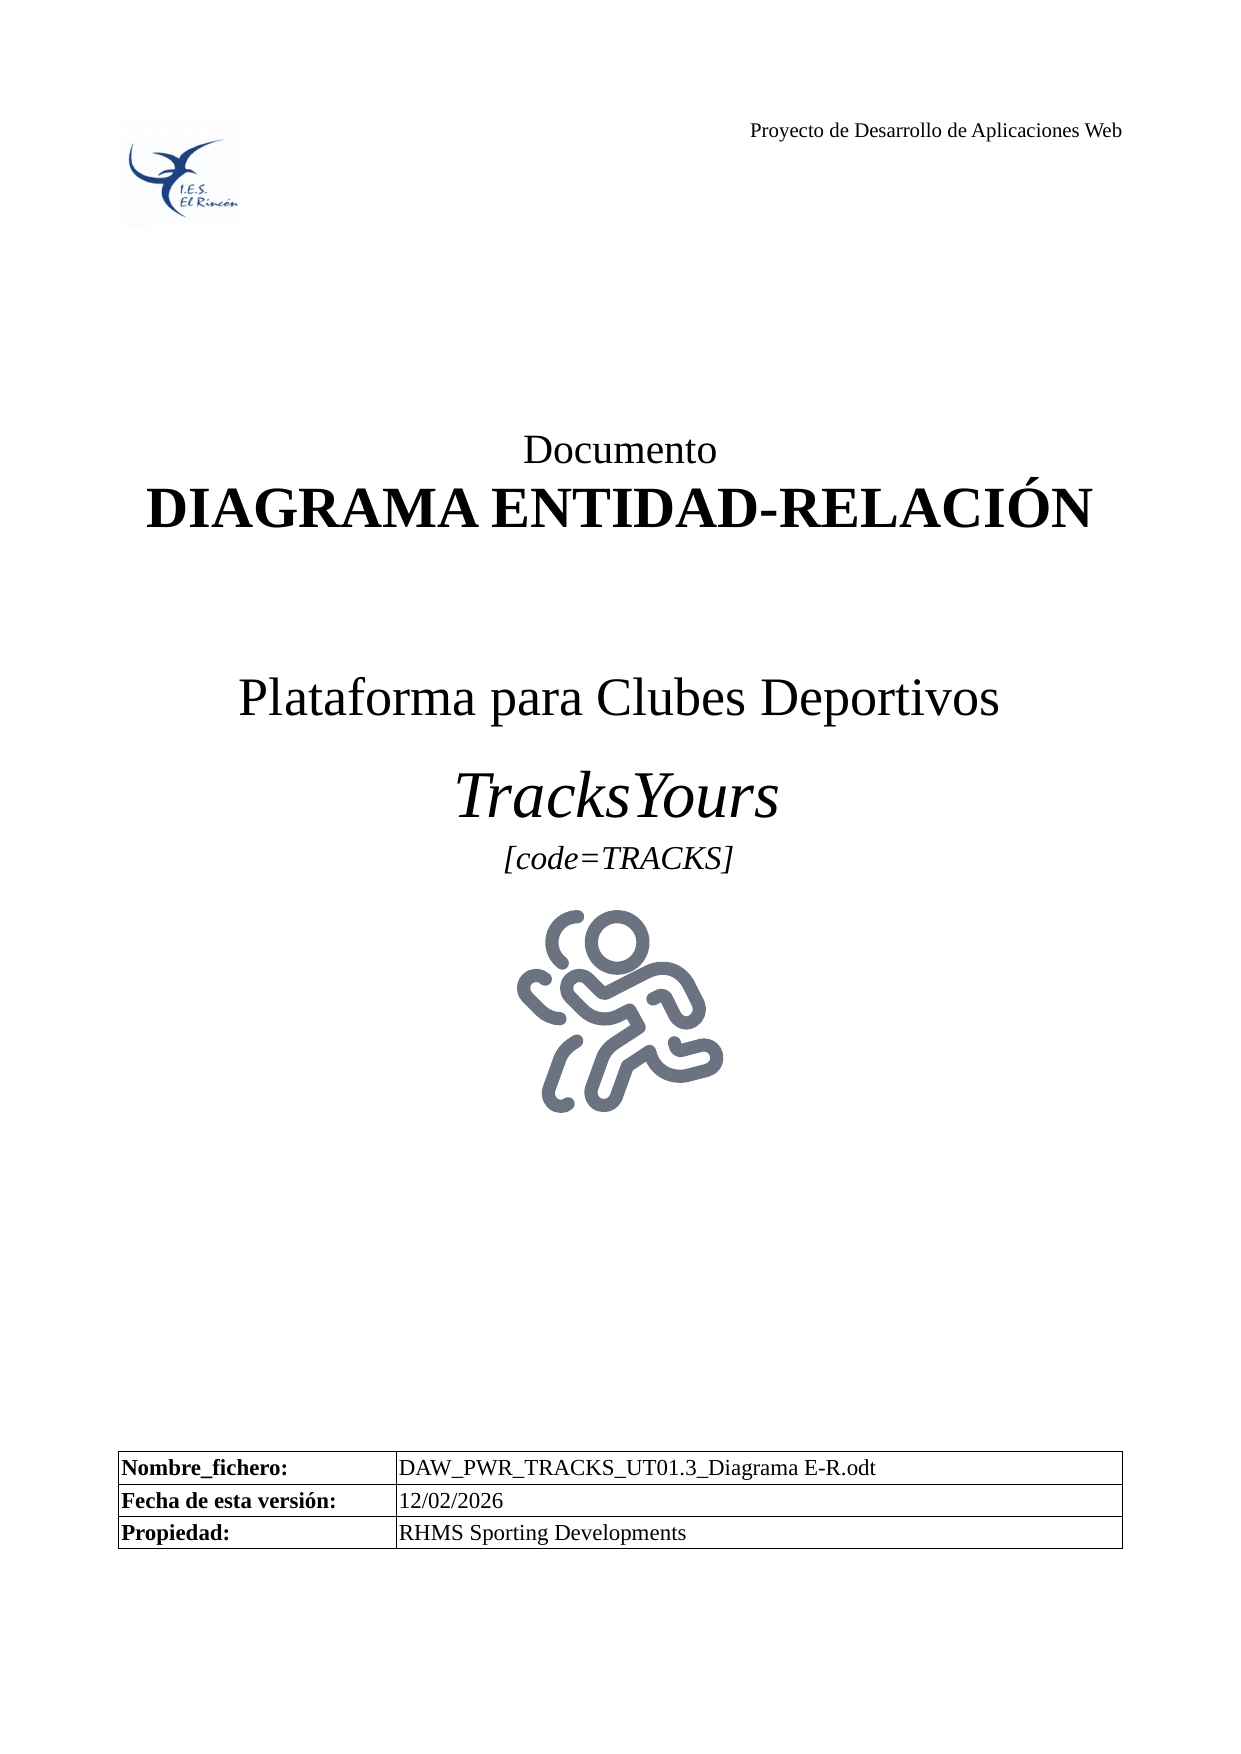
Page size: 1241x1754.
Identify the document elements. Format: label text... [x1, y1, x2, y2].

table_cell RHMS Sporting Developments [397, 1517, 1122, 1548]
table_cell 12/02/2026 [397, 1485, 1122, 1516]
text Documento [118, 425, 1122, 473]
text Proyecto de Desarrollo de Aplicaciones Web [118, 118, 1122, 142]
text Plataforma para Clubes Deportivos [118, 664, 1122, 727]
table_header DAW_PWR_TRACKS_UT01.3_Diagrama E-R.odt [397, 1452, 1122, 1484]
text TracksYours [118, 756, 1122, 832]
table_cell Fecha de esta versión: [119, 1485, 396, 1516]
table_cell Propiedad: [119, 1517, 396, 1548]
text [code=TRACKS] [118, 838, 1122, 876]
picture [118, 120, 244, 229]
text DIAGRAMA ENTIDAD-RELACIÓN [118, 473, 1122, 540]
table_header Nombre_fichero: [119, 1452, 396, 1484]
